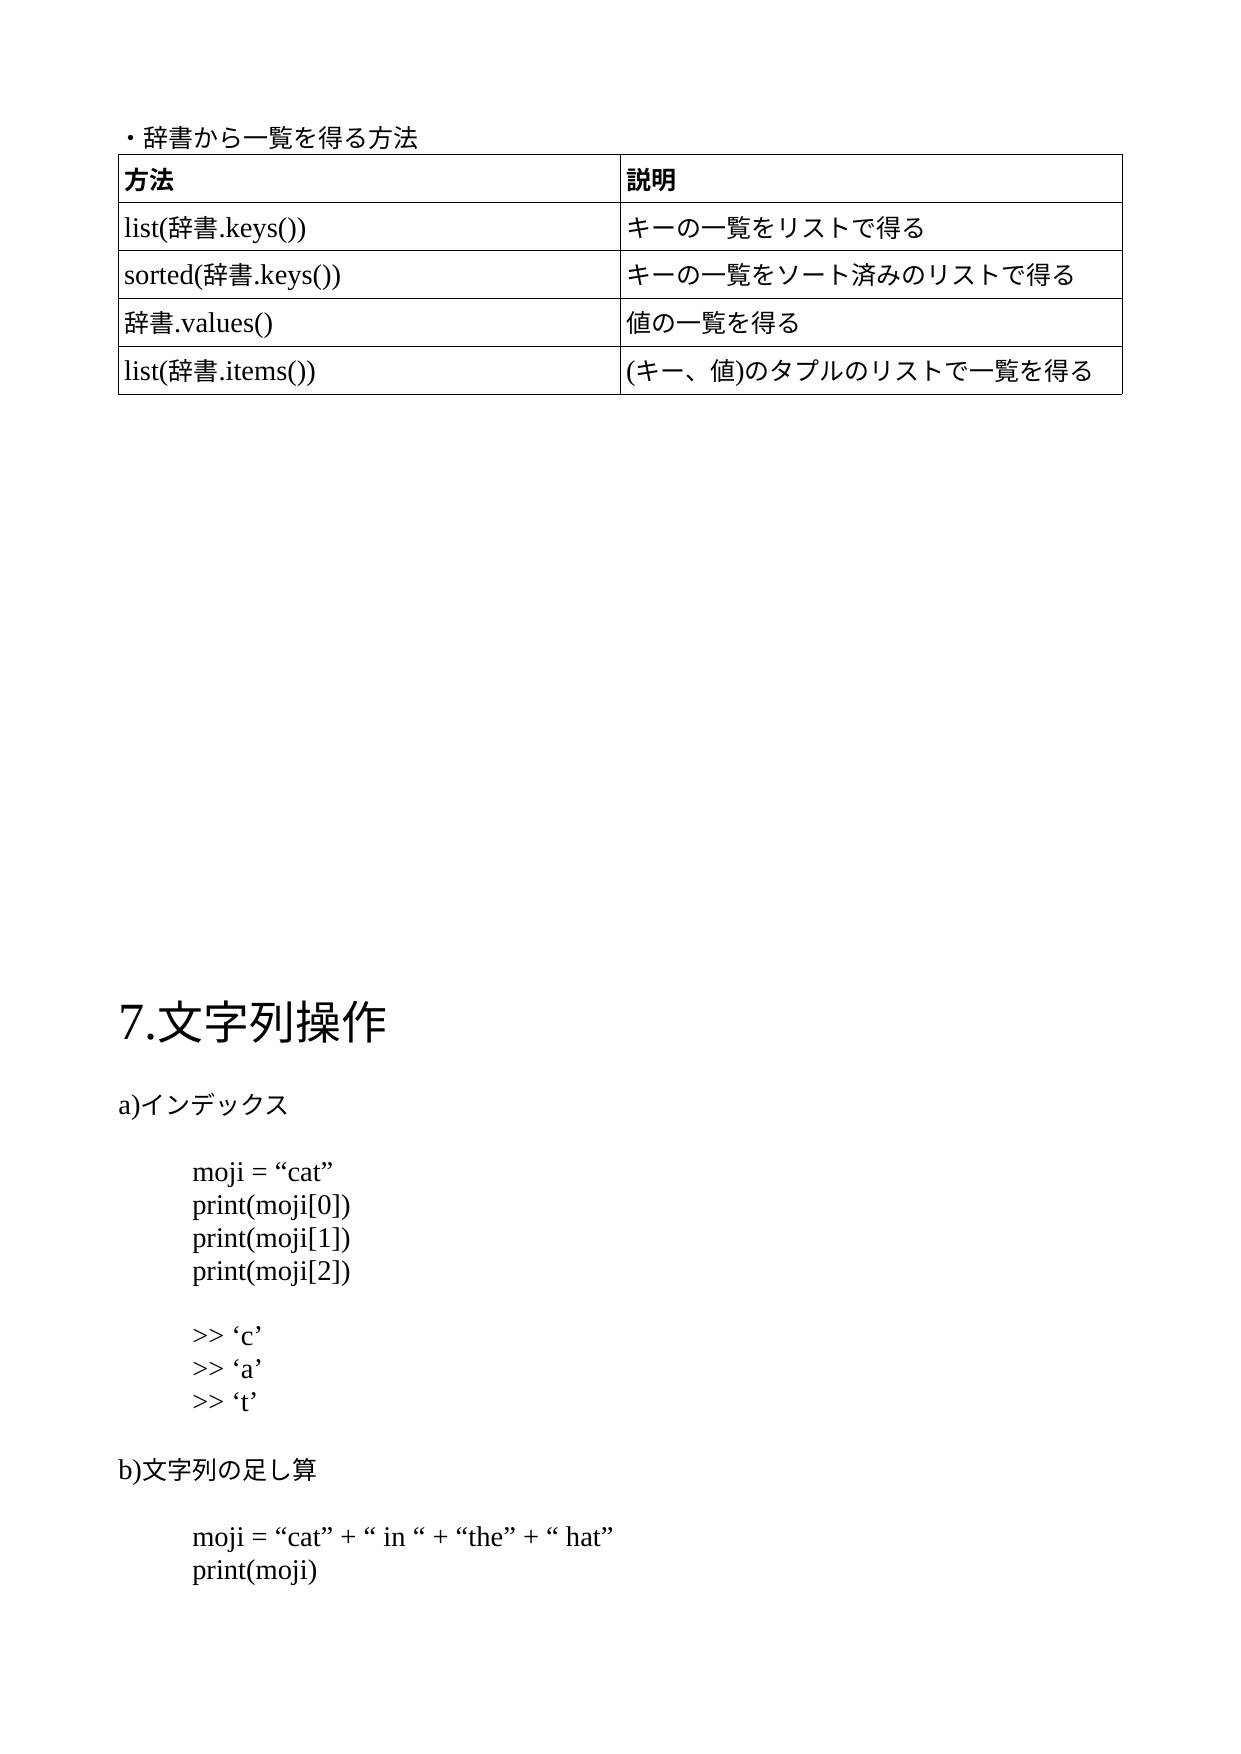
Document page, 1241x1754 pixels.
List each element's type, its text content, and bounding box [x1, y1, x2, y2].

table_cell 値の一覧を得る [621, 299, 1122, 346]
text print(moji[0]) [118, 1187, 1122, 1220]
table_cell 辞書.values() [119, 299, 620, 346]
table_cell キーの一覧をリストで得る [621, 203, 1122, 250]
table_cell (キー、値)のタプルのリストで一覧を得る [621, 347, 1122, 393]
table_cell list(辞書.keys()) [119, 203, 620, 250]
text moji = “cat” [118, 1154, 1122, 1187]
text ・辞書から一覧を得る方法 [118, 118, 1122, 154]
text print(moji) [118, 1553, 1122, 1586]
text print(moji[1]) [118, 1220, 1122, 1253]
table_cell キーの一覧をソート済みのリストで得る [621, 251, 1122, 298]
text b)文字列の足し算 [118, 1451, 1122, 1487]
text >> ‘c’ [118, 1319, 1122, 1352]
text moji = “cat” + “ in “ + “the” + “ hat” [118, 1520, 1122, 1553]
text print(moji[2]) [118, 1253, 1122, 1286]
table_header 説明 [621, 155, 1122, 202]
text a)インデックス [118, 1085, 1122, 1122]
table_cell list(辞書.items()) [119, 347, 620, 393]
text >> ‘t’ [118, 1385, 1122, 1418]
table_cell sorted(辞書.keys()) [119, 251, 620, 298]
text 7.文字列操作 [118, 986, 1122, 1052]
table_header 方法 [119, 155, 620, 202]
text >> ‘a’ [118, 1352, 1122, 1385]
